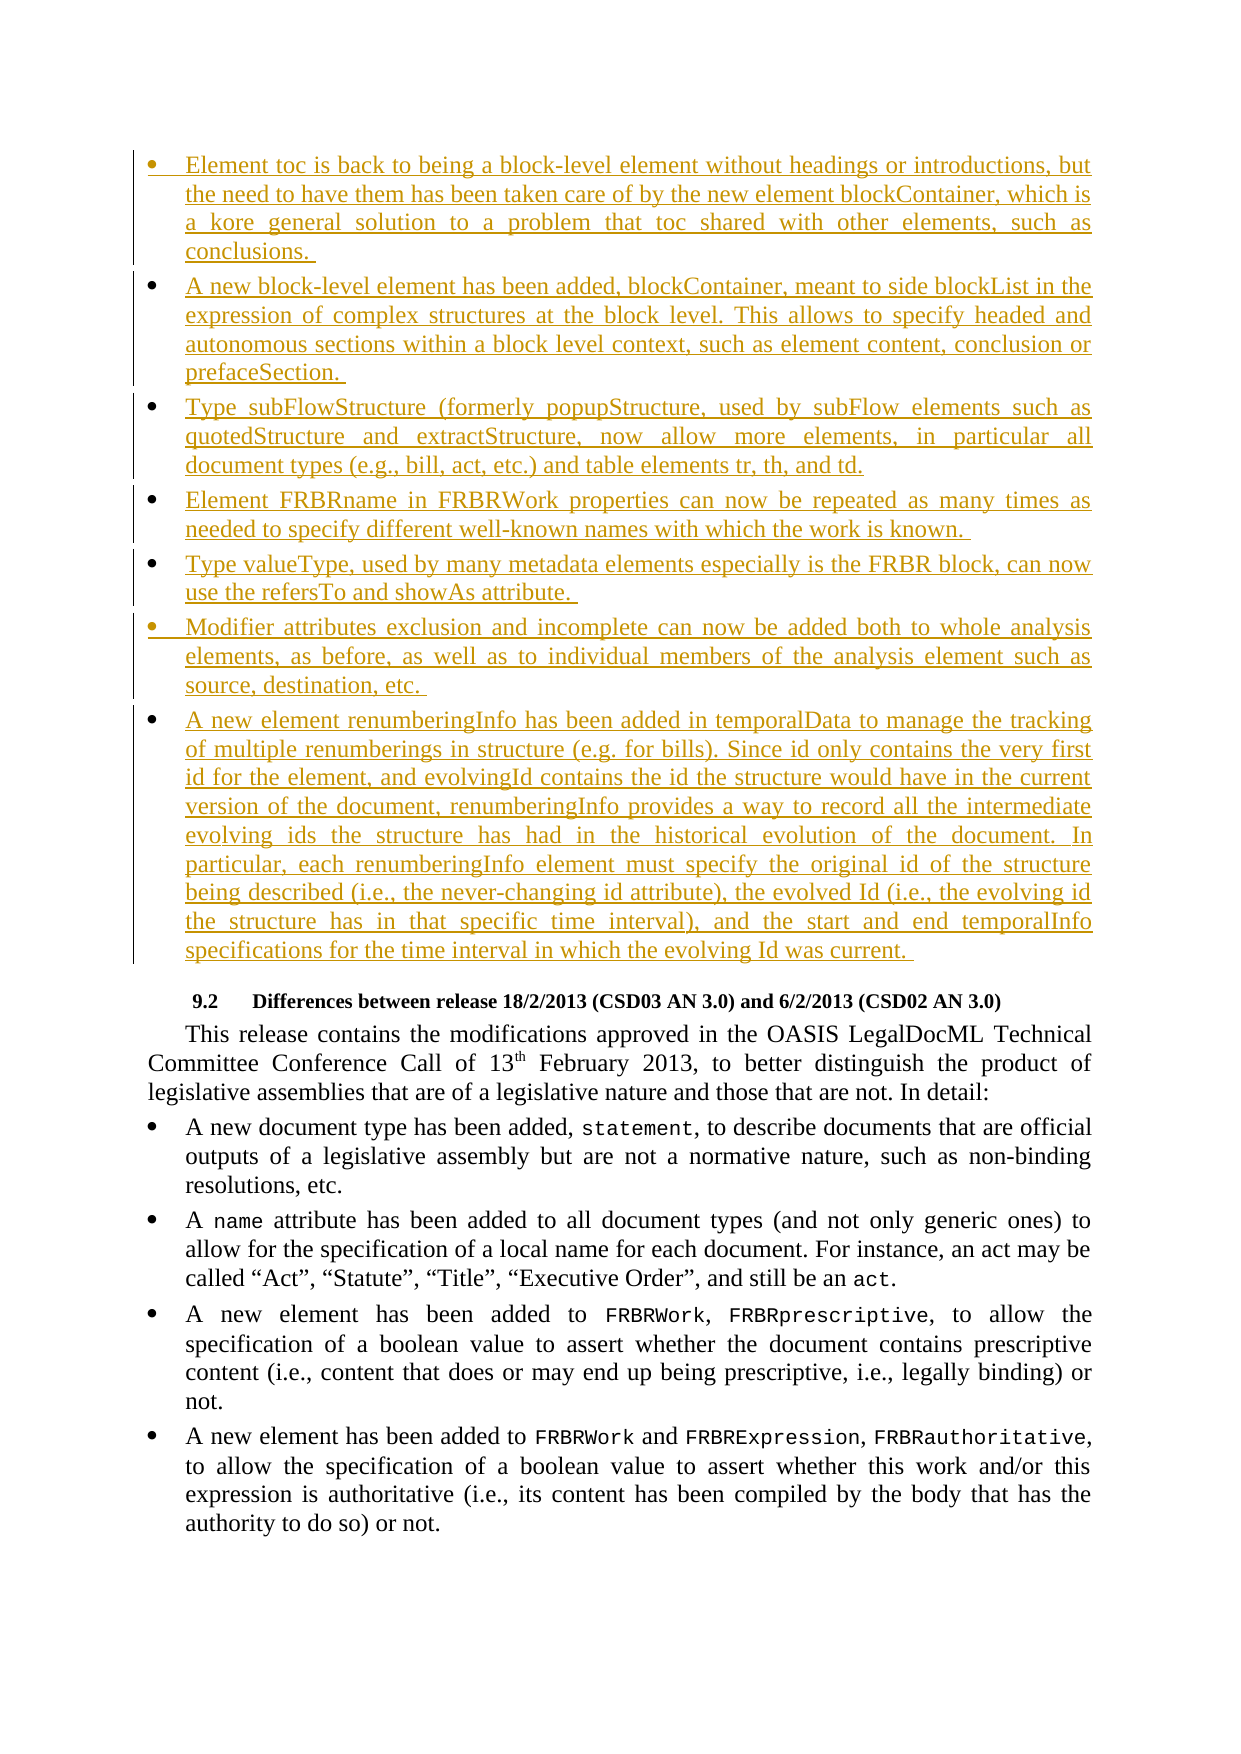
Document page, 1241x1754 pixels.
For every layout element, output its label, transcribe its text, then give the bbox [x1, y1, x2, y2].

list Modifier attributes exclusion and incomplete can now be added both to whole analysis [148, 612, 1092, 637]
list A new block-level element has been added, blockContainer, meant to side blockList in the expression of complex structures at the block level. This allows to specify headed and autonomous sections within a block level context, such as element content, conclusion or prefaceSection. [148, 271, 1092, 386]
list A new element has been added to FRBRWork, FRBRprescriptive, to allow the specification of a boolean value to assert whether the document contains prescriptive content (i.e., content that does or may end up being prescriptive, i.e., legally binding) or not. [148, 1299, 1092, 1415]
list A name attribute has been added to all document types (and not only generic ones) to allow for the specification of a local name for each document. For instance, an act may be called “Act”, “Statute”, “Title”, “Executive Order”, and still be an act. [148, 1205, 1092, 1293]
list Element FRBRname in FRBRWork properties can now be repeated as many times as needed to specify different well-known names with which the work is known. [148, 485, 1092, 542]
list elements, as before, as well as to individual members of the analysis element such as source, destination, etc. [148, 639, 1092, 699]
list Type subFlowStructure (formerly popupStructure, used by subFlow elements such as quotedStructure and extractStructure, now allow more elements, in particular all document types (e.g., bill, act, etc.) and table elements tr, th, and td. [148, 392, 1092, 479]
list A new document type has been added, statement, to describe documents that are official outputs of a legislative assembly but are not a normative nature, such as non-binding resolutions, etc. [148, 1112, 1092, 1199]
text This release contains the modifications approved in the OASIS LegalDocML Technical Committee Conference Call of 13th February 2013, to better distinguish the product of legislative assemblies that are of a legislative nature and those that are not. In detail: [148, 1019, 1092, 1105]
list A new element renumberingInfo has been added in temporalData to manage the tracking of multiple renumberings in structure (e.g. for bills). Since id only contains the very first id for the element, and evolvingId contains the id the structure would have in the current version of the document, renumberingInfo provides a way to record all the intermediate evolving ids the structure has had in the historical evolution of the document. In particular, each renumberingInfo element must specify the original id of the structure being described (i.e., the never-changing id attribute), the evolved Id (i.e., the evolving id the structure has in that specific time interval), and the start and end temporalInfo specifications for the time interval in which the evolving Id was current. [148, 705, 1092, 964]
list Type valueType, used by many metadata elements especially is the FRBR block, can now use the refersTo and showAs attribute. [148, 549, 1092, 606]
list the need to have them has been taken care of by the new element blockContainer, which is a kore general solution to a problem that toc shared with other elements, such as conclusions. [148, 176, 1092, 265]
list A new element has been added to FRBRWork and FRBRExpression, FRBRauthoritative, to allow the specification of a boolean value to assert whether this work and/or this expression is authoritative (i.e., its content has been compiled by the body that has the authority to do so) or not. [148, 1421, 1092, 1537]
list Element toc is back to being a block-level element without headings or introductions, but [148, 150, 1092, 175]
subtitle Differences between release 18/2/2013 (CSD03 AN 3.0) and 6/2/2013 (CSD02 AN 3.0) [192, 989, 1092, 1013]
